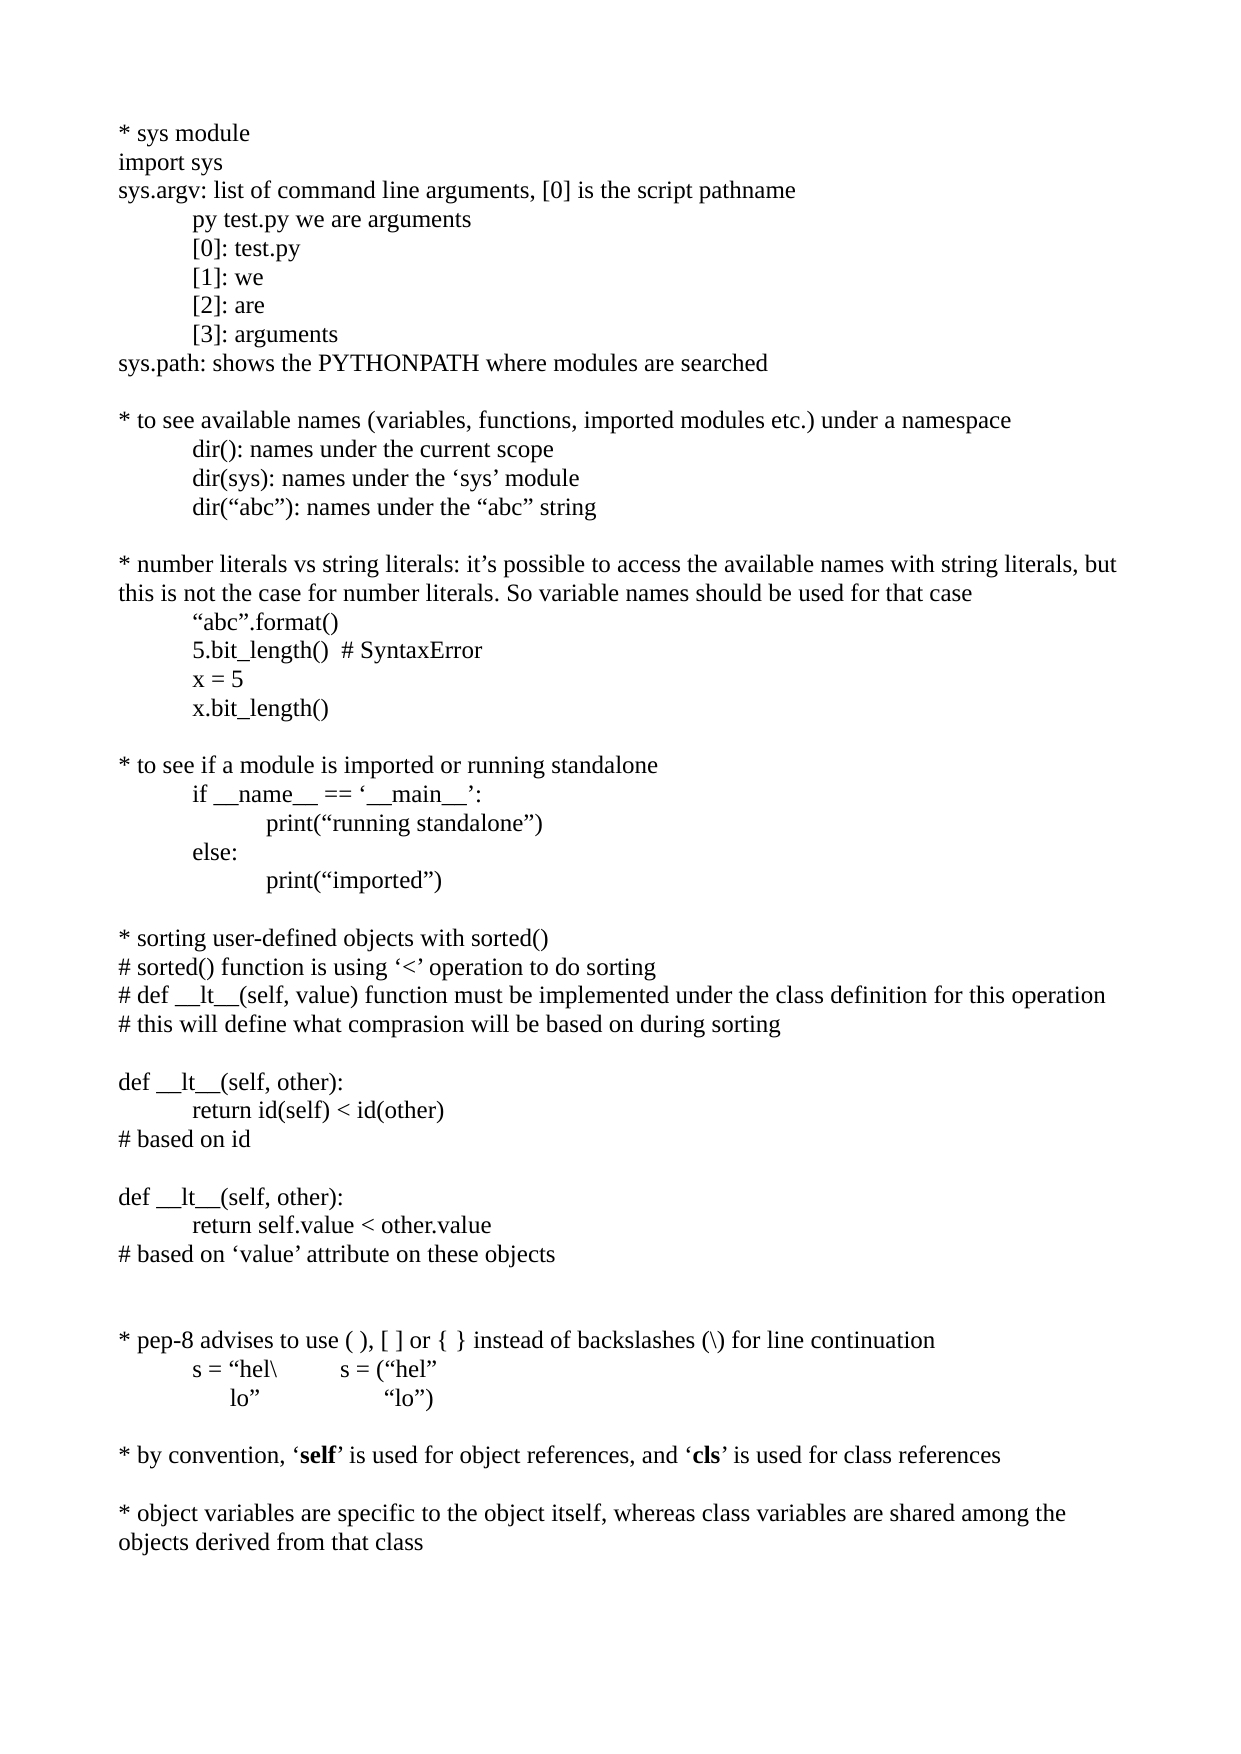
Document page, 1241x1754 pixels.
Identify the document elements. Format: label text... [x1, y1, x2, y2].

text def __lt__(self, other): [118, 1182, 1122, 1211]
text [2]: are [118, 291, 1122, 319]
text # based on id [118, 1124, 1122, 1153]
text print(“imported”) [118, 866, 1122, 894]
text py test.py we are arguments [118, 204, 1122, 233]
text sys.argv: list of command line arguments, [0] is the script pathname [118, 176, 1122, 204]
text * sorting user-defined objects with sorted() [118, 923, 1122, 952]
text [1]: we [118, 262, 1122, 291]
text sys.path: shows the PYTHONPATH where modules are searched [118, 348, 1122, 377]
text def __lt__(self, other): [118, 1067, 1122, 1096]
text # sorted() function is using ‘<’ operation to do sorting [118, 952, 1122, 981]
text return self.value < other.value [118, 1211, 1122, 1239]
text * sys module [118, 118, 1122, 147]
text dir(“abc”): names under the “abc” string [118, 492, 1122, 521]
text import sys [118, 147, 1122, 176]
text * to see if a module is imported or running standalone [118, 751, 1122, 779]
text x = 5 [118, 664, 1122, 693]
text “abc”.format() [118, 607, 1122, 636]
text dir(): names under the current scope [118, 434, 1122, 463]
text else: [118, 837, 1122, 866]
text # this will define what comprasion will be based on during sorting [118, 1009, 1122, 1038]
text return id(self) < id(other) [118, 1096, 1122, 1124]
text lo” “lo”) [118, 1383, 1122, 1412]
text s = “hel\ s = (“hel” [118, 1354, 1122, 1383]
text * number literals vs string literals: it’s possible to access the available names with string literals, but this is not the case for number literals. So variable names should be used for that case [118, 549, 1122, 607]
text * object variables are specific to the object itself, whereas class variables are shared among the objects derived from that class [118, 1498, 1122, 1556]
text # def __lt__(self, value) function must be implemented under the class definition for this operation [118, 981, 1122, 1009]
text # based on ‘value’ attribute on these objects [118, 1239, 1122, 1268]
text dir(sys): names under the ‘sys’ module [118, 463, 1122, 492]
text 5.bit_length() # SyntaxError [118, 636, 1122, 664]
text x.bit_length() [118, 693, 1122, 722]
text print(“running standalone”) [118, 808, 1122, 837]
text [0]: test.py [118, 233, 1122, 262]
text * pep-8 advises to use ( ), [ ] or { } instead of backslashes (\) for line continuation [118, 1326, 1122, 1354]
text if __name__ == ‘__main__’: [118, 779, 1122, 808]
text * by convention, ‘self’ is used for object references, and ‘cls’ is used for class references [118, 1441, 1122, 1469]
text * to see available names (variables, functions, imported modules etc.) under a namespace [118, 406, 1122, 434]
text [3]: arguments [118, 319, 1122, 348]
